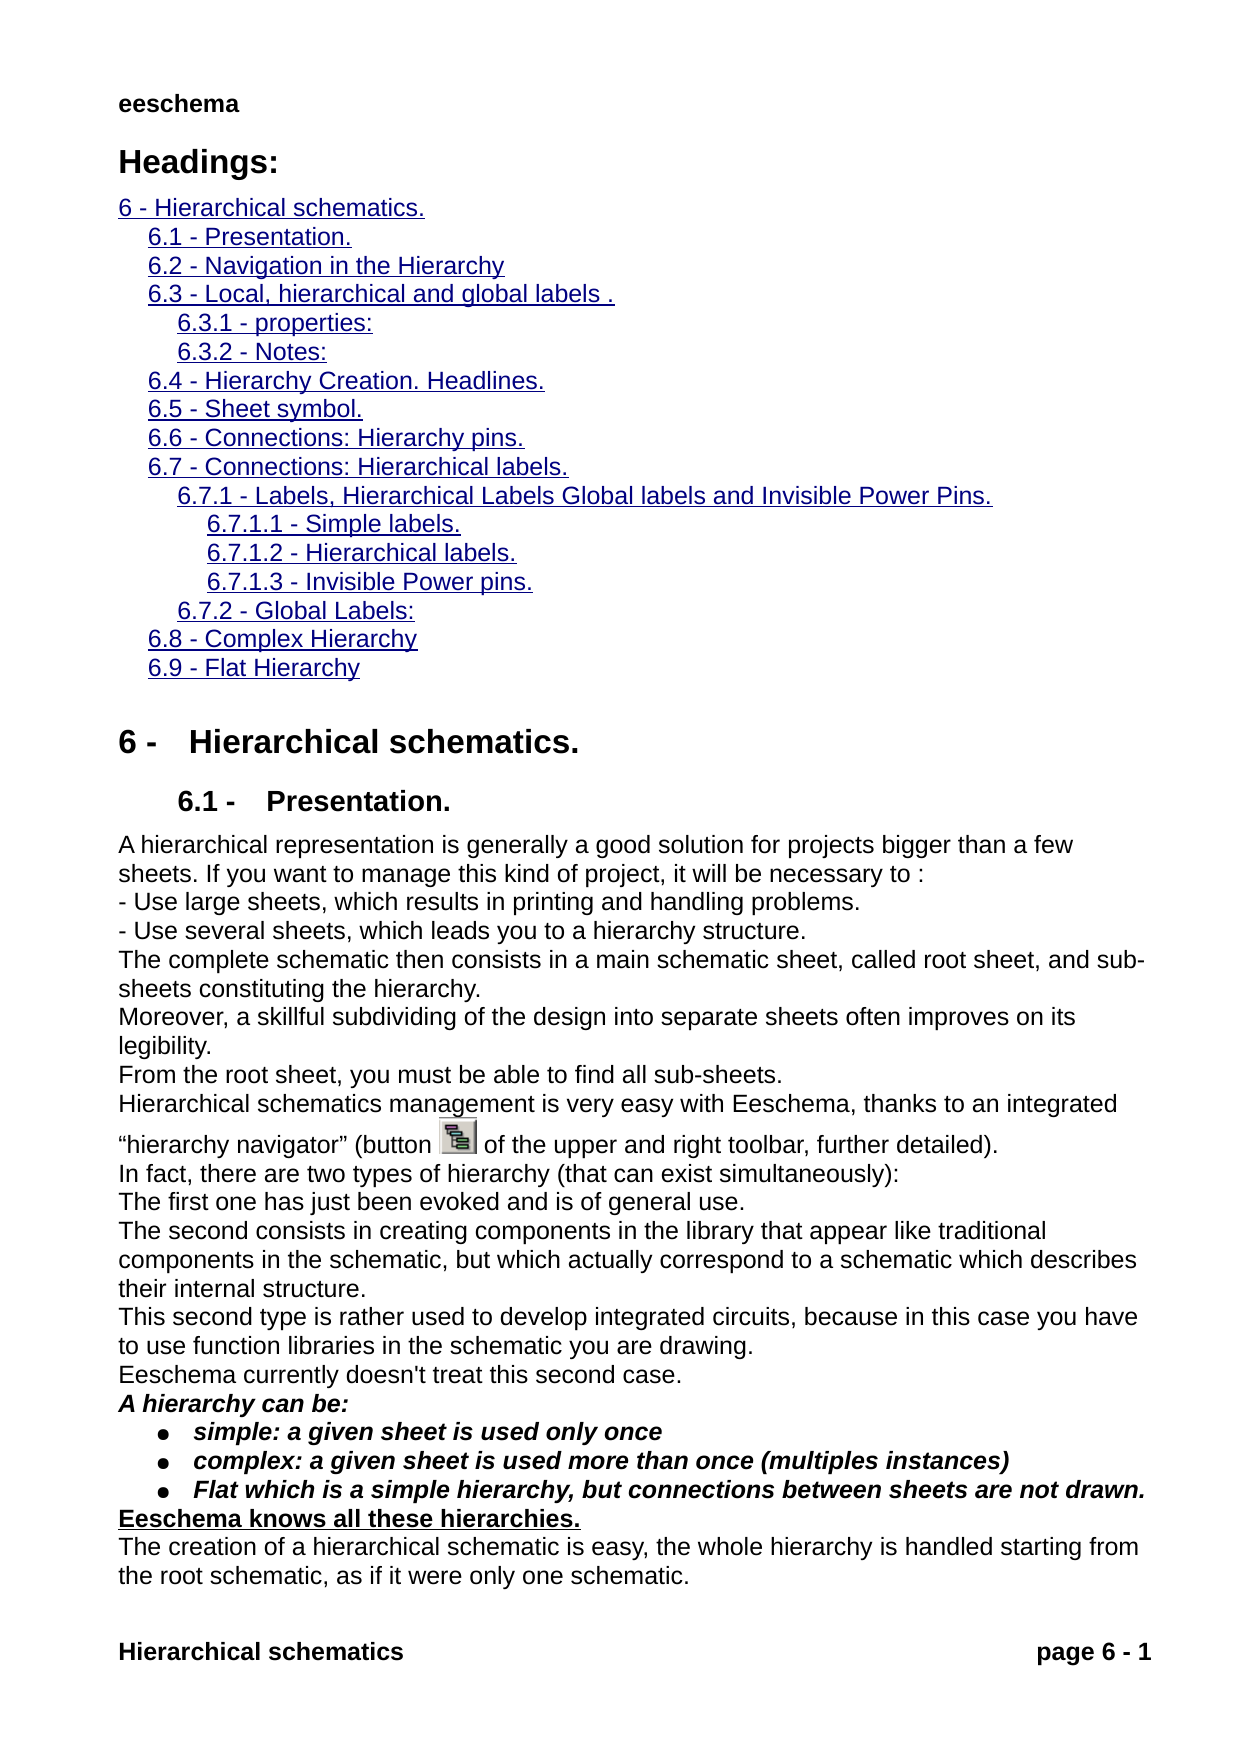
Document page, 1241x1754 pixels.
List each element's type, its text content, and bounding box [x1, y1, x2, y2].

text 6.7.1.3 - Invisible Power pins. [207, 567, 1152, 596]
text 6.7.1.1 - Simple labels. [207, 509, 1152, 538]
text - Use large sheets, which results in printing and handling problems. [118, 887, 1152, 916]
text 6.7 - Connections: Hierarchical labels. [148, 452, 1152, 481]
text 6.1 - Presentation. [148, 222, 1152, 251]
text 6.7.1 - Labels, Hierarchical Labels Global labels and Invisible Power Pins. [177, 481, 1152, 509]
text 6.3.1 - properties: [177, 308, 1152, 337]
text 6.2 - Navigation in the Hierarchy [148, 251, 1152, 279]
text From the root sheet, you must be able to find all sub-sheets. [118, 1060, 1152, 1088]
text 6 - Hierarchical schematics. [118, 193, 1152, 222]
subtitle Headings: [118, 142, 1152, 181]
text 6.3.2 - Notes: [177, 337, 1152, 366]
list complex: a given sheet is used more than once (multiples instances) [156, 1446, 1152, 1475]
text 6.9 - Flat Hierarchy [148, 653, 1152, 682]
text Moreover, a skillful subdividing of the design into separate sheets often improves on its legibility. [118, 1002, 1152, 1060]
text 6.5 - Sheet symbol. [148, 394, 1152, 423]
text The second consists in creating components in the library that appear like traditional components in the schematic, but which actually correspond to a schematic which describes their internal structure. [118, 1216, 1152, 1302]
text 6.8 - Complex Hierarchy [148, 624, 1152, 653]
text 6.6 - Connections: Hierarchy pins. [148, 423, 1152, 452]
picture [439, 1117, 477, 1154]
text In fact, there are two types of hierarchy (that can exist simultaneously): [118, 1158, 1152, 1187]
text 6.4 - Hierarchy Creation. Headlines. [148, 366, 1152, 394]
text The complete schematic then consists in a main schematic sheet, called root sheet, and sub-sheets constituting the hierarchy. [118, 945, 1152, 1002]
text The creation of a hierarchical schematic is easy, the whole hierarchy is handled starting from the root schematic, as if it were only one schematic. [118, 1532, 1152, 1590]
text A hierarchy can be: [118, 1388, 1152, 1417]
text A hierarchical representation is generally a good solution for projects bigger than a few sheets. If you want to manage this kind of project, it will be necessary to : [118, 830, 1152, 887]
text 6.7.2 - Global Labels: [177, 596, 1152, 624]
text Hierarchical schematics management is very easy with Eeschema, thanks to an integrated “hierarchy navigator” (button of the upper and right toolbar, further detailed). [118, 1088, 1152, 1158]
subtitle Presentation. [177, 784, 1152, 818]
text 6.7.1.2 - Hierarchical labels. [207, 538, 1152, 567]
text eeschema [118, 88, 1152, 117]
text The first one has just been evoked and is of general use. [118, 1187, 1152, 1216]
text 6.3 - Local, hierarchical and global labels . [148, 279, 1152, 308]
list simple: a given sheet is used only once [156, 1417, 1152, 1446]
text Eeschema currently doesn't treat this second case. [118, 1360, 1152, 1388]
text This second type is rather used to develop integrated circuits, because in this case you have to use function libraries in the schematic you are drawing. [118, 1302, 1152, 1360]
subtitle Hierarchical schematics. [118, 722, 1152, 761]
text Eeschema knows all these hierarchies. [118, 1503, 1152, 1532]
text - Use several sheets, which leads you to a hierarchy structure. [118, 916, 1152, 945]
list Flat which is a simple hierarchy, but connections between sheets are not drawn. [156, 1475, 1152, 1503]
